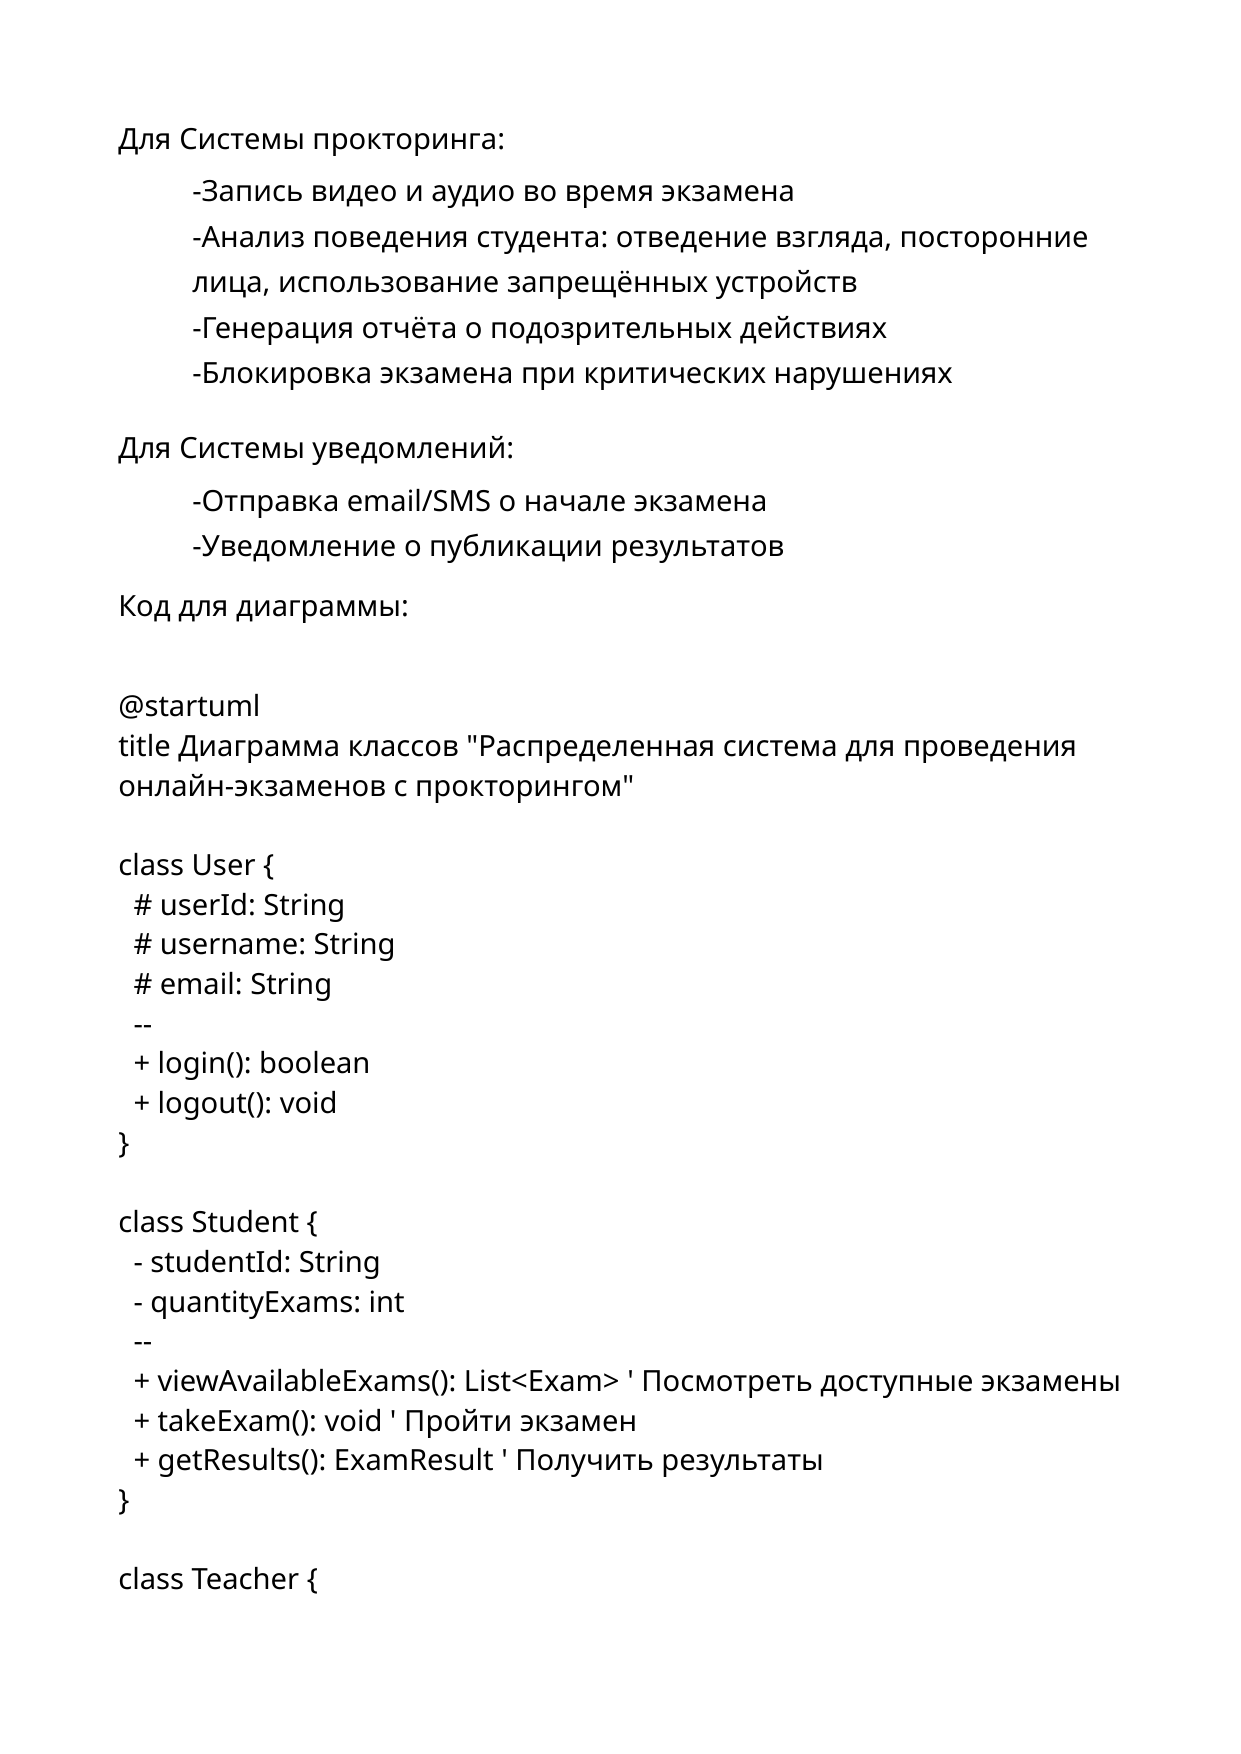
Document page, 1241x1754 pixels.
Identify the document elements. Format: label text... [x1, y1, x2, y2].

text @startuml [118, 686, 1122, 725]
text + viewAvailableExams(): List<Exam> ' Посмотреть доступные экзамены [118, 1360, 1122, 1400]
list -Генерация отчёта о подозрительных действиях [162, 307, 1122, 347]
subtitle Для Системы прокторинга: [118, 118, 1122, 158]
list -Анализ поведения студента: отведение взгляда, посторонние лица, использование запрещённых устройств [162, 216, 1122, 301]
text class Teacher { [118, 1559, 1122, 1598]
text # userId: String [118, 884, 1122, 924]
list -Уведомление о публикации результатов [162, 525, 1122, 565]
list -Блокировка экзамена при критических нарушениях [162, 353, 1122, 392]
text + takeExam(): void ' Пройти экзамен [118, 1400, 1122, 1439]
text + getResults(): ExamResult ' Получить результаты [118, 1439, 1122, 1479]
text # email: String [118, 963, 1122, 1003]
text - studentId: String [118, 1241, 1122, 1281]
text -- [118, 1321, 1122, 1360]
text Код для диаграммы: [118, 586, 1122, 625]
list -Запись видео и аудио во время экзамена [162, 170, 1122, 210]
text + login(): boolean [118, 1043, 1122, 1082]
text } [118, 1479, 1122, 1519]
text # username: String [118, 924, 1122, 963]
text + logout(): void [118, 1082, 1122, 1122]
text - quantityExams: int [118, 1281, 1122, 1321]
subtitle Для Системы уведомлений: [118, 428, 1122, 467]
text title Диаграмма классов "Распределенная система для проведения онлайн-экзаменов с прокторингом" [118, 725, 1122, 804]
text class User { [118, 844, 1122, 884]
list -Отправка email/SMS о начале экзамена [162, 480, 1122, 519]
text } [118, 1122, 1122, 1162]
text class Student { [118, 1201, 1122, 1241]
text -- [118, 1003, 1122, 1043]
